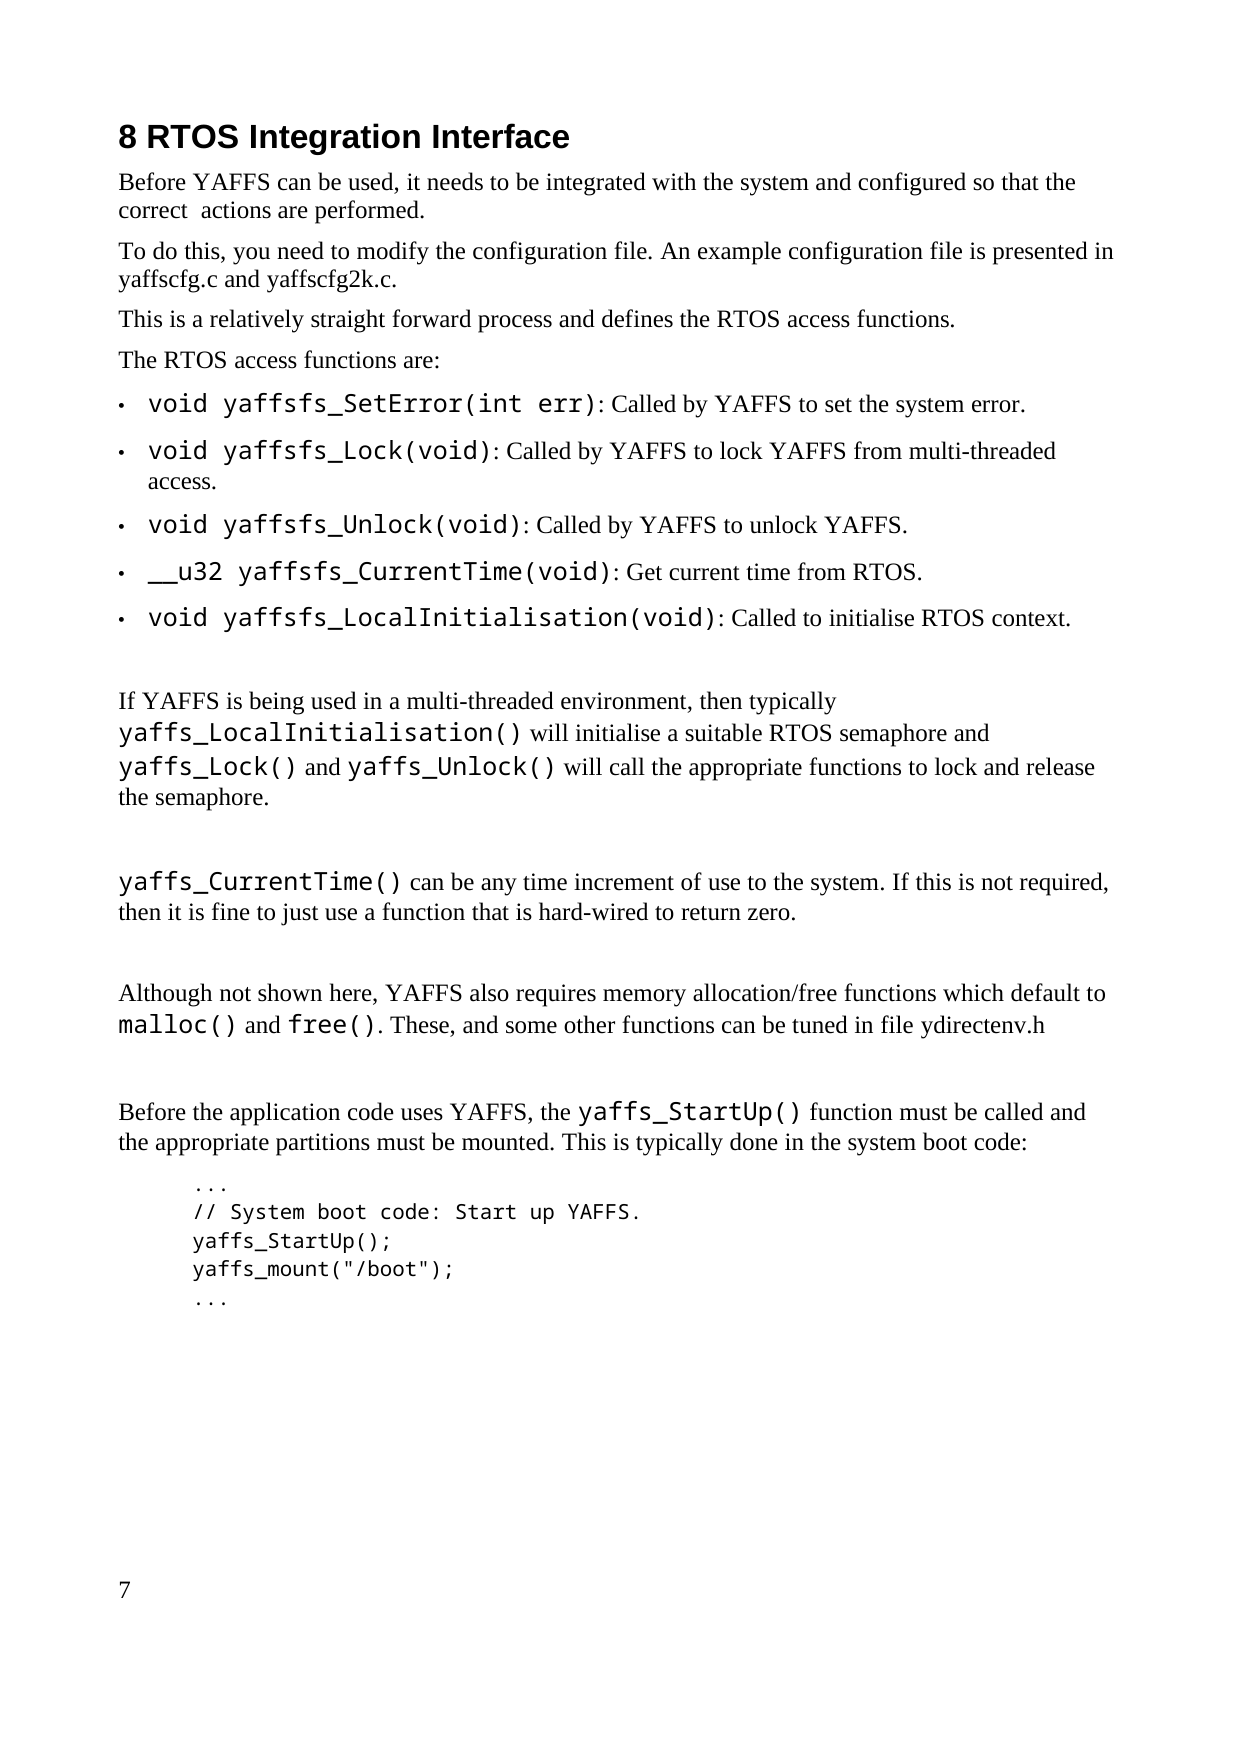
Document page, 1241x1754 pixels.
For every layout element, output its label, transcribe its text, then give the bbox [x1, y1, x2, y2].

text yaffs_CurrentTime() can be any time increment of use to the system. If this is not required, then it is fine to just use a function that is hard-wired to return zero. [118, 864, 1122, 926]
text If YAFFS is being used in a multi-threaded environment, then typically yaffs_LocalInitialisation() will initialise a suitable RTOS semaphore and yaffs_Lock() and yaffs_Unlock() will call the appropriate functions to lock and release the semaphore. [118, 687, 1122, 811]
text // System boot code: Start up YAFFS. yaffs_StartUp(); yaffs_mount("/boot"); [192, 1197, 1122, 1283]
text To do this, you need to modify the configuration file. An example configuration file is presented in yaffscfg.c and yaffscfg2k.c. [118, 237, 1122, 293]
text This is a relatively straight forward process and defines the RTOS access functions. [118, 305, 1122, 333]
list void yaffsfs_SetError(int err): Called by YAFFS to set the system error. [118, 386, 1122, 420]
text Before the application code uses YAFFS, the yaffs_StartUp() function must be called and the appropriate partitions must be mounted. This is typically done in the system boot code: [118, 1094, 1122, 1156]
list void yaffsfs_Lock(void): Called by YAFFS to lock YAFFS from multi-threaded access. [118, 433, 1122, 495]
text Although not shown here, YAFFS also requires memory allocation/free functions which default to malloc() and free(). These, and some other functions can be tuned in file ydirectenv.h [118, 979, 1122, 1041]
text The RTOS access functions are: [118, 346, 1122, 374]
text ... [192, 1168, 1122, 1197]
text Before YAFFS can be used, it needs to be integrated with the system and configured so that the correct actions are performed. [118, 168, 1122, 224]
text ... [192, 1283, 1122, 1311]
subtitle RTOS Integration Interface [118, 118, 1122, 156]
list void yaffsfs_LocalInitialisation(void): Called to initialise RTOS context. [118, 600, 1122, 634]
list void yaffsfs_Unlock(void): Called by YAFFS to unlock YAFFS. [118, 507, 1122, 541]
list __u32 yaffsfs_CurrentTime(void): Get current time from RTOS. [118, 554, 1122, 588]
